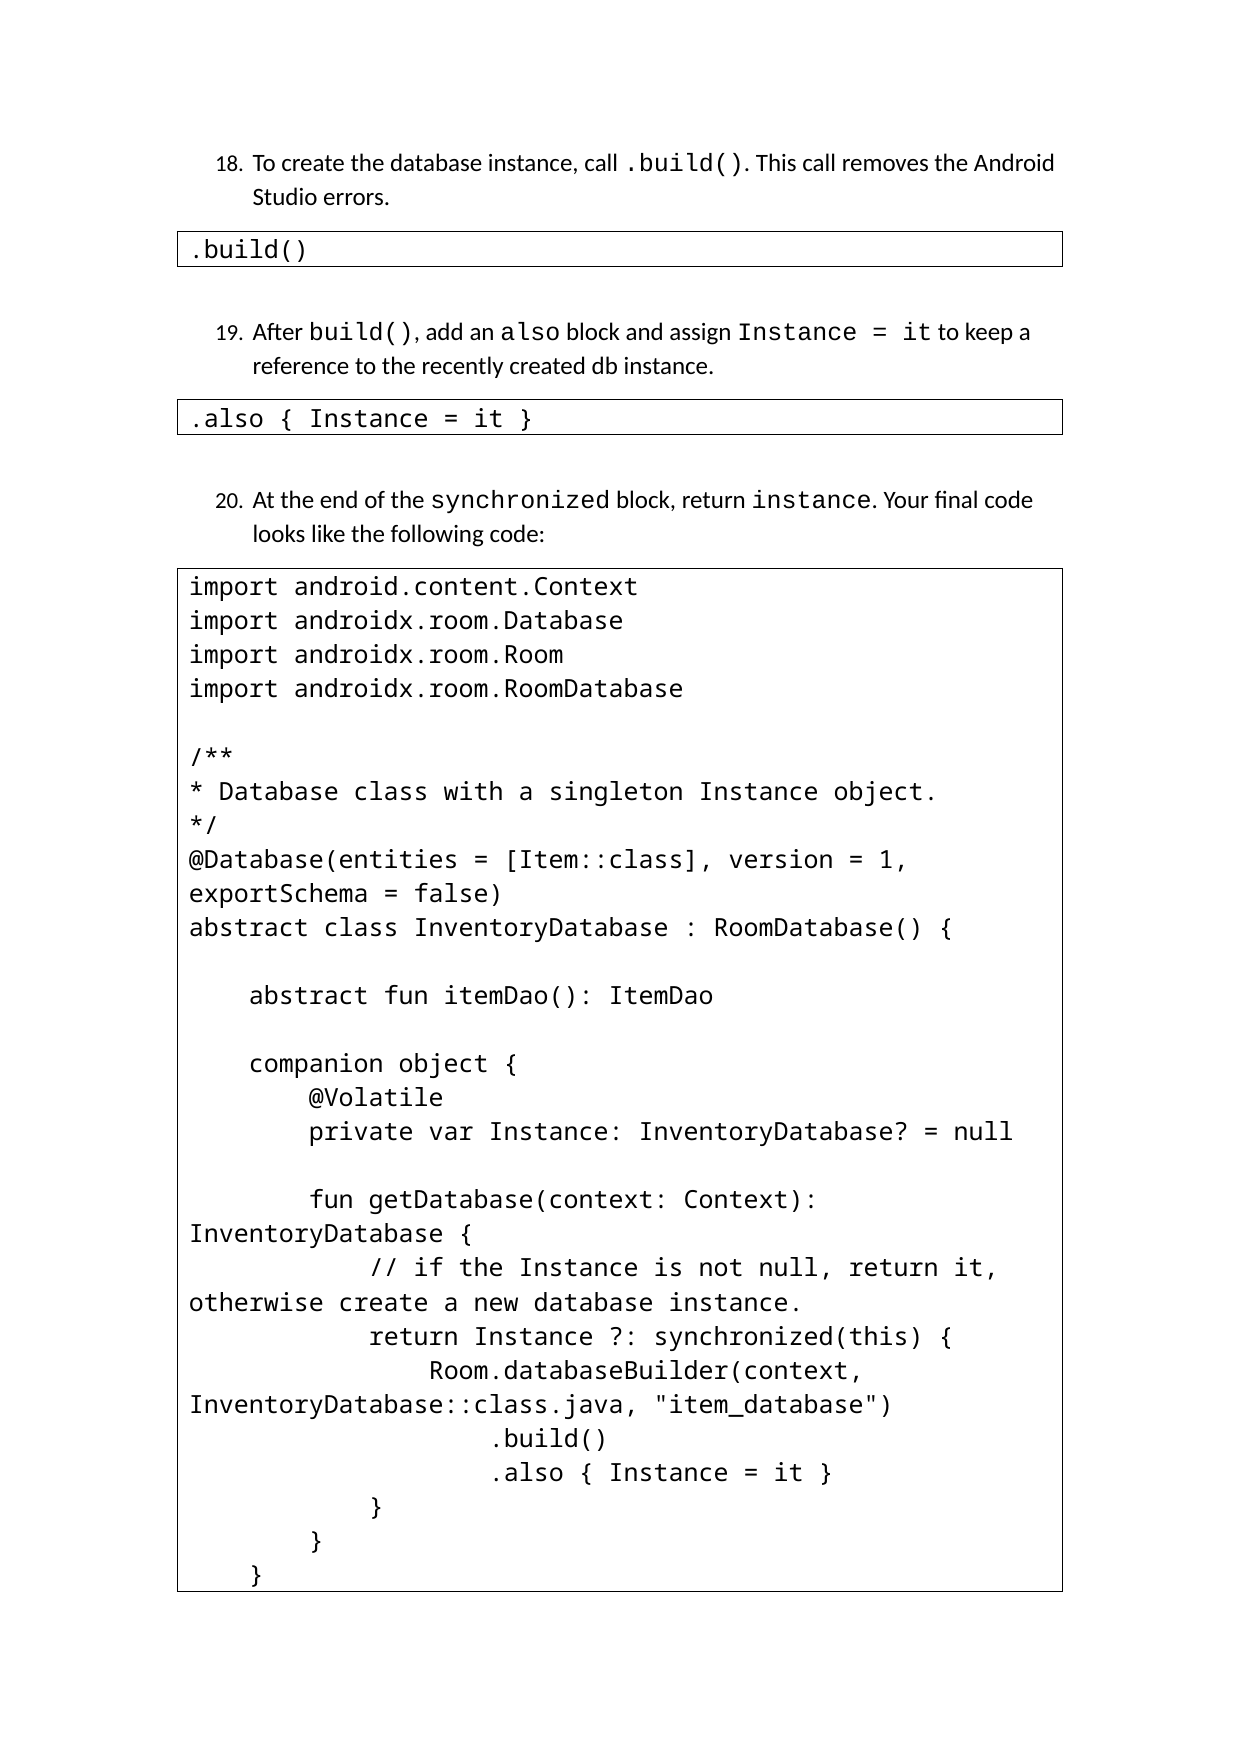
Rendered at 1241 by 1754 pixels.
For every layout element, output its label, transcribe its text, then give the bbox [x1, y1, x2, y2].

table_header import android.content.Context import androidx.room.Database import androidx.room.Room import androidx.room.RoomDatabase /** * Database class with a singleton Instance object. */ @Database(entities = [Item::class], version = 1, exportSchema = false) abstract class InventoryDatabase : RoomDatabase() { abstract fun itemDao(): ItemDao companion object { @Volatile private var Instance: InventoryDatabase? = null fun getDatabase(context: Context): InventoryDatabase { // if the Instance is not null, return it, otherwise create a new database instance. return Instance ?: synchronized(this) { Room.databaseBuilder(context, InventoryDatabase::class.java, "item_database") .build() .also { Instance = it } } } } [178, 569, 1062, 1591]
list At the end of the synchronized block, return instance. Your final code looks like the following code: [215, 485, 1063, 549]
table_header .also { Instance = it } [178, 400, 1062, 434]
list To create the database instance, call .build(). This call removes the Android Studio errors. [215, 148, 1063, 212]
list After build(), add an also block and assign Instance = it to keep a reference to the recently created db instance. [215, 316, 1063, 381]
table_header .build() [178, 232, 1062, 266]
